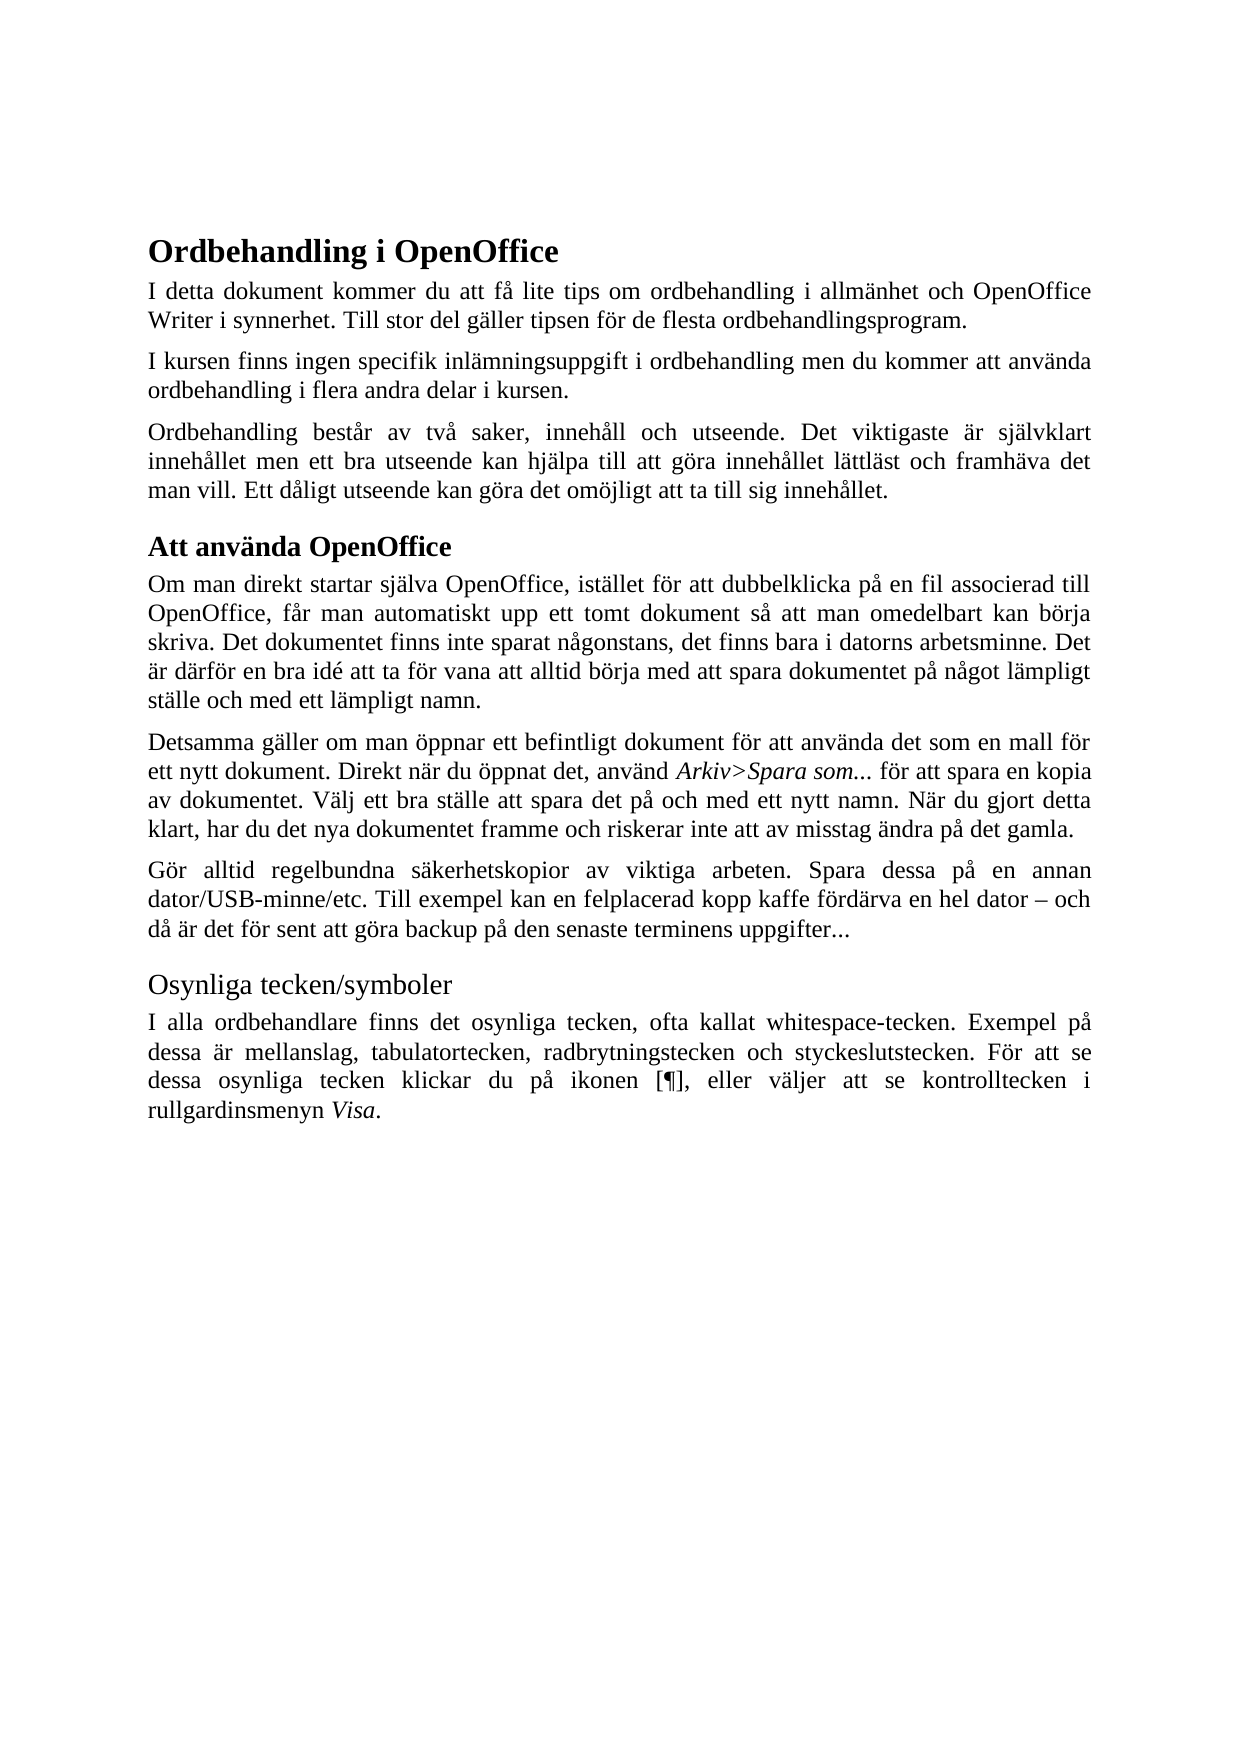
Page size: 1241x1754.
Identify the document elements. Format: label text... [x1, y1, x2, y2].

text Detsamma gäller om man öppnar ett befintligt dokument för att använda det som en mall för ett nytt dokument. Direkt när du öppnat det, använd Arkiv>Spara som... för att spara en kopia av dokumentet. Välj ett bra ställe att spara det på och med ett nytt namn. När du gjort detta klart, har du det nya dokumentet framme och riskerar inte att av misstag ändra på det gamla. [148, 727, 1092, 843]
text Osynliga tecken/symboler [148, 967, 1092, 1001]
text Gör alltid regelbundna säkerhetskopior av viktiga arbeten. Spara dessa på en annan dator/USB-minne/etc. Till exempel kan en felplacerad kopp kaffe fördärva en hel dator – och då är det för sent att göra backup på den senaste terminens uppgifter... [148, 855, 1092, 942]
text I detta dokument kommer du att få lite tips om ordbehandling i allmänhet och OpenOffice Writer i synnerhet. Till stor del gäller tipsen för de flesta ordbehandlingsprogram. [148, 276, 1092, 334]
text I kursen finns ingen specifik inlämningsuppgift i ordbehandling men du kommer att använda ordbehandling i flera andra delar i kursen. [148, 346, 1092, 404]
text Ordbehandling består av två saker, innehåll och utseende. Det viktigaste är självklart innehållet men ett bra utseende kan hjälpa till att göra innehållet lättläst och framhäva det man vill. Ett dåligt utseende kan göra det omöjligt att ta till sig innehållet. [148, 417, 1092, 504]
text I alla ordbehandlare finns det osynliga tecken, ofta kallat whitespace-tecken. Exempel på dessa är mellanslag, tabulatortecken, radbrytningstecken och styckeslutstecken. För att se dessa osynliga tecken klickar du på ikonen [¶], eller väljer att se kontrolltecken i rullgardinsmenyn Visa. [148, 1007, 1092, 1123]
text Ordbehandling i OpenOffice [148, 231, 1092, 269]
text Att använda OpenOffice [148, 529, 1092, 562]
text Om man direkt startar själva OpenOffice, istället för att dubbelklicka på en fil associerad till OpenOffice, får man automatiskt upp ett tomt dokument så att man omedelbart kan börja skriva. Det dokumentet finns inte sparat någonstans, det finns bara i datorns arbetsminne. Det är därför en bra idé att ta för vana att alltid börja med att spara dokumentet på något lämpligt ställe och med ett lämpligt namn. [148, 569, 1092, 714]
